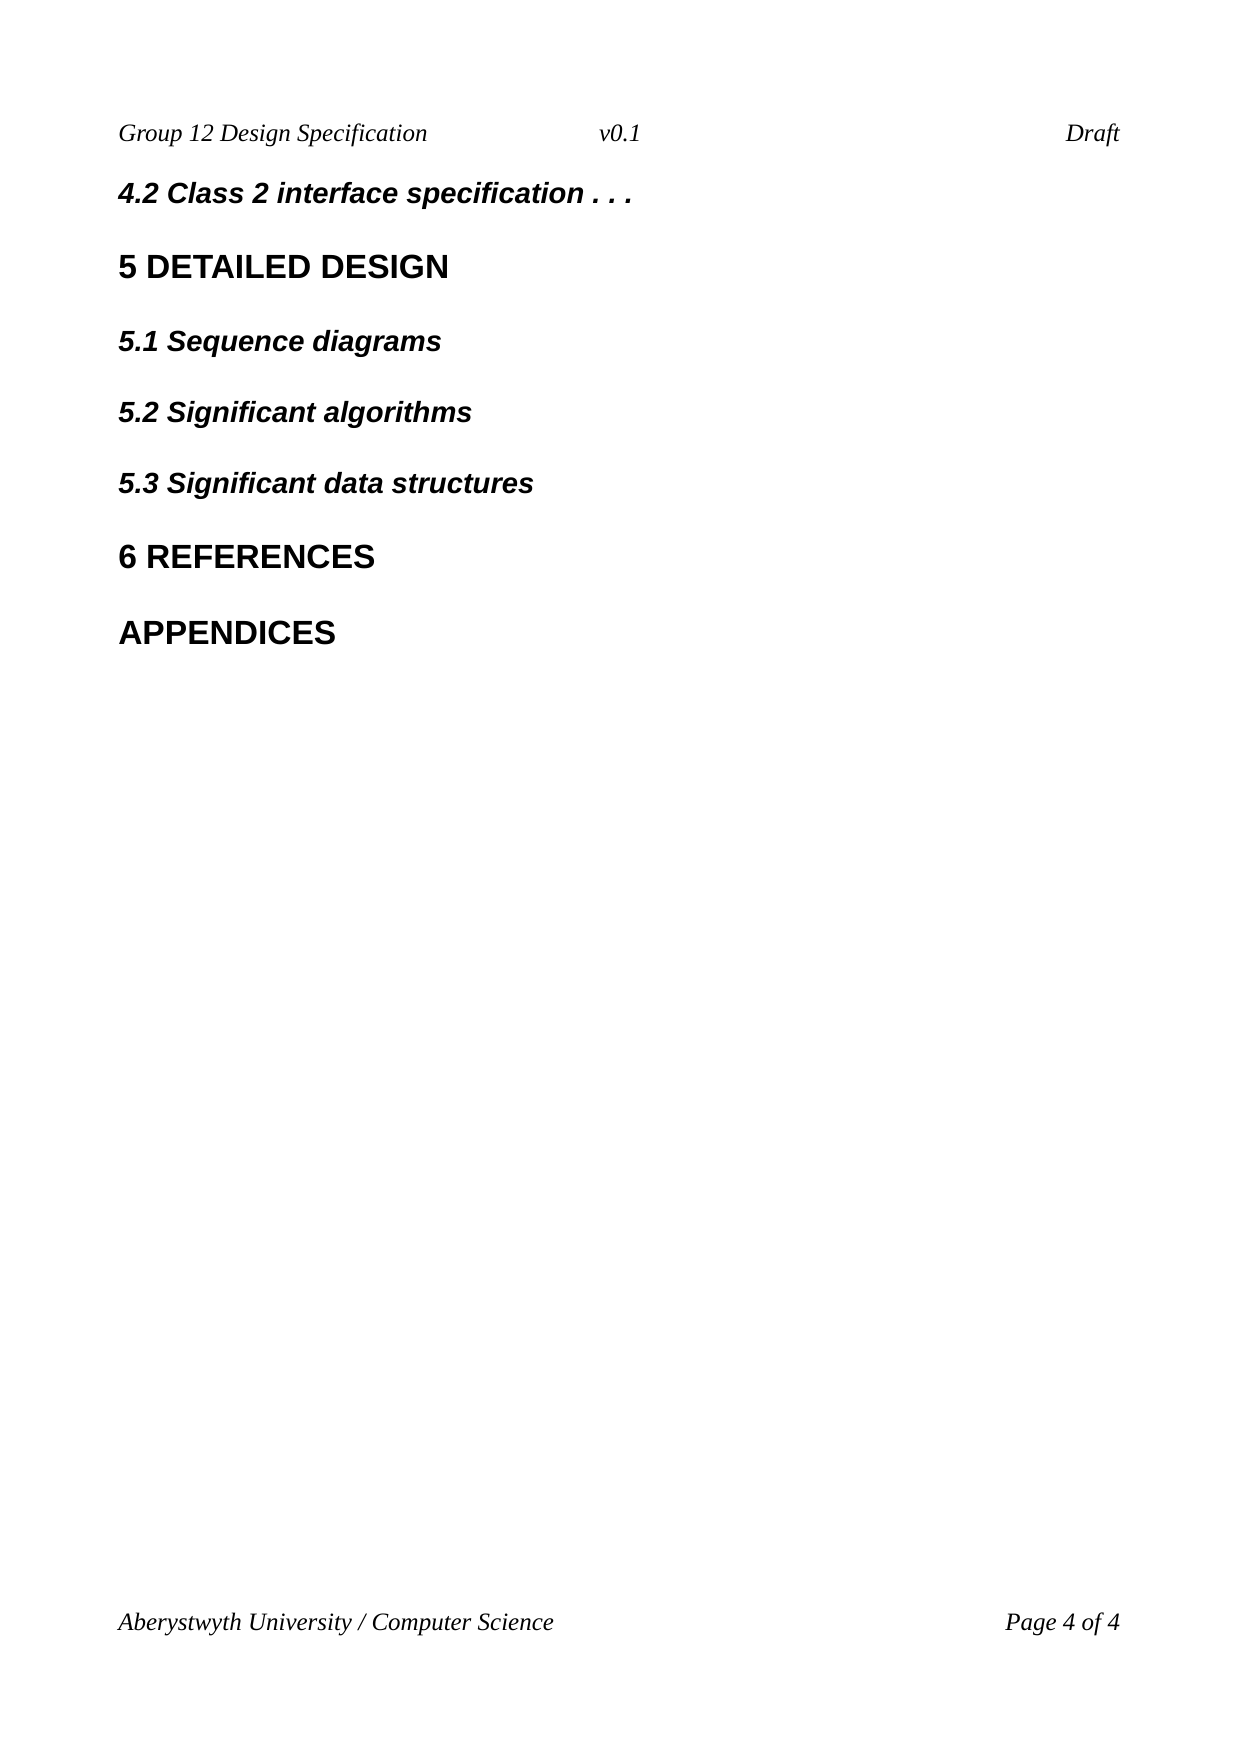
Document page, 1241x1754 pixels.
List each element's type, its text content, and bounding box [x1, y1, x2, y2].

subtitle 5.3 Significant data structures [118, 466, 1122, 499]
subtitle APPENDICES [118, 613, 1122, 651]
subtitle 5.1 Sequence diagrams [118, 323, 1122, 357]
subtitle 5 DETAILED DESIGN [118, 247, 1122, 286]
subtitle 4.2 Class 2 interface specification . . . [118, 176, 1122, 210]
subtitle 5.2 Significant algorithms [118, 394, 1122, 428]
subtitle 6 REFERENCES [118, 537, 1122, 575]
